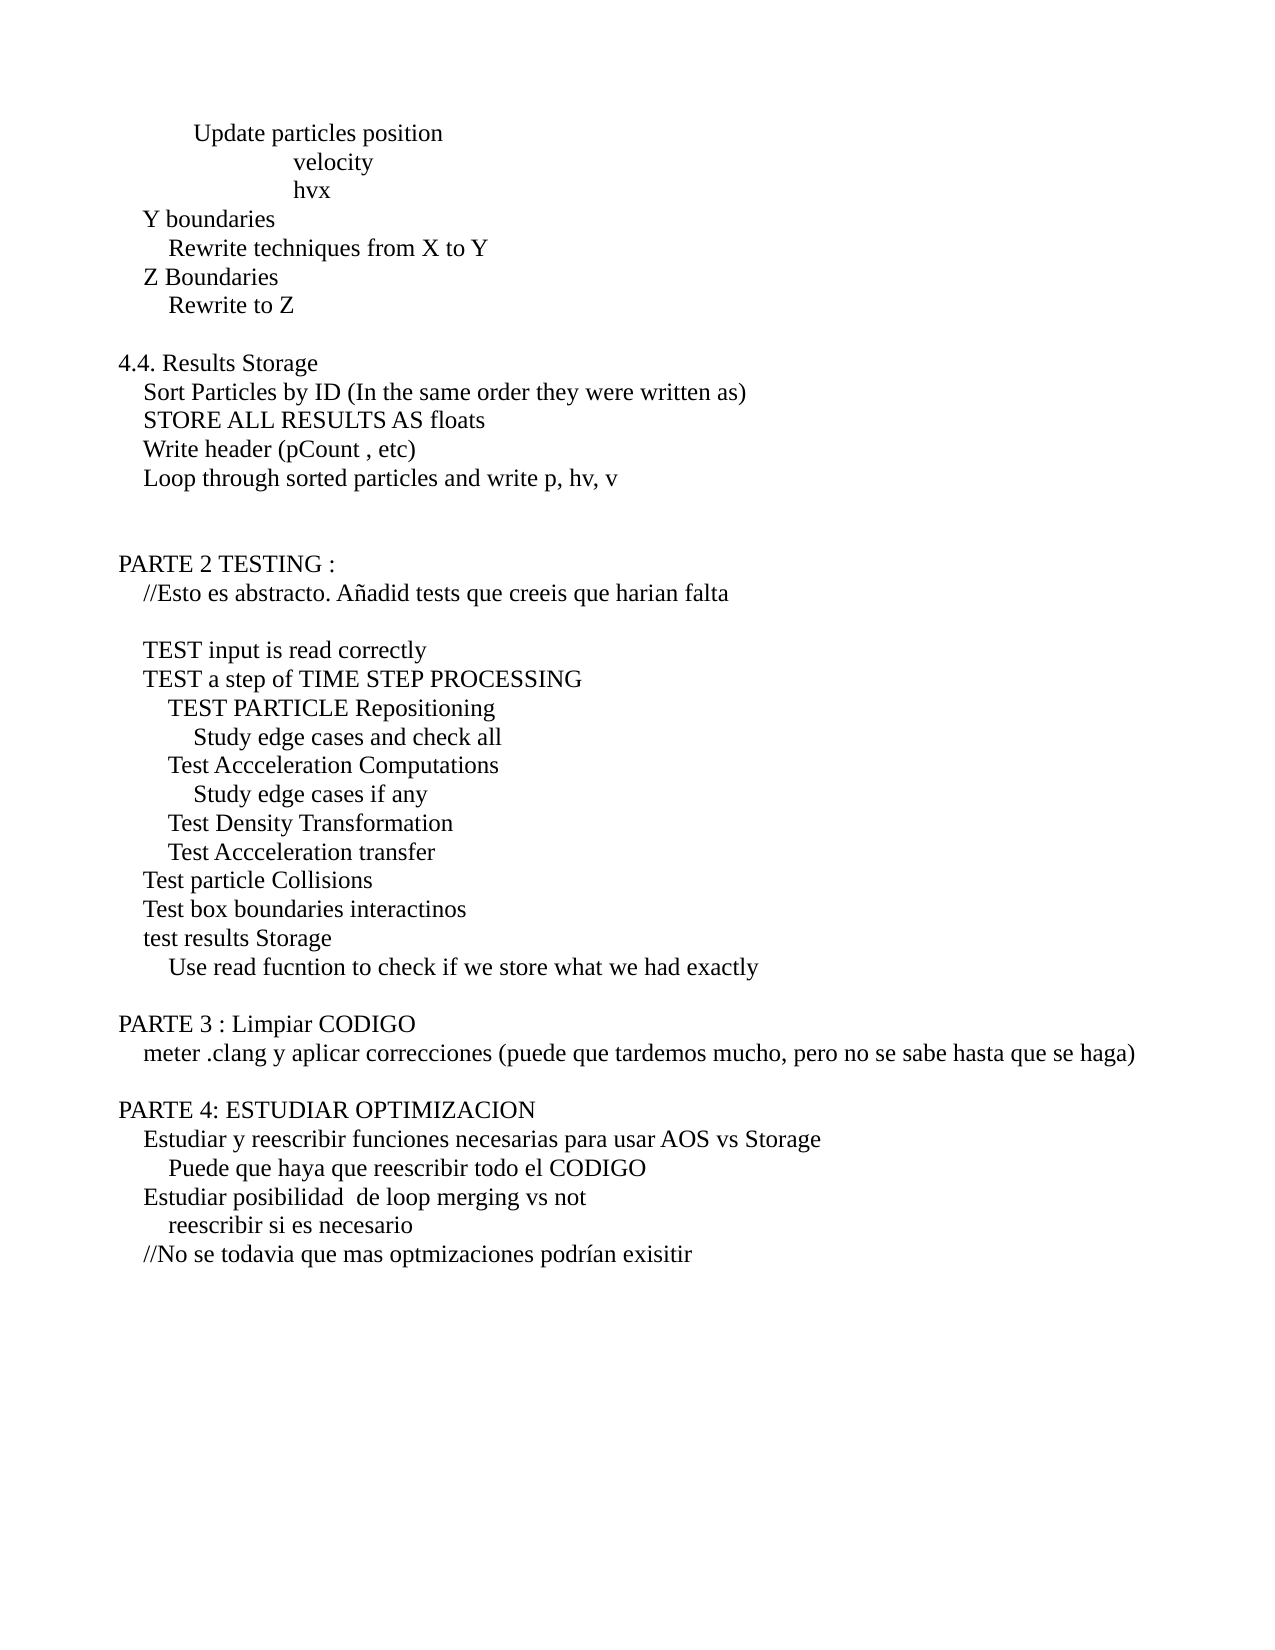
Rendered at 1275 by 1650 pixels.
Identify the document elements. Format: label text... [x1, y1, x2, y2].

text Estudiar posibilidad de loop merging vs not [118, 1182, 1157, 1211]
text TEST a step of TIME STEP PROCESSING [118, 664, 1157, 693]
text Test Density Transformation [118, 808, 1157, 837]
text PARTE 4: ESTUDIAR OPTIMIZACION [118, 1096, 1157, 1124]
text test results Storage [118, 923, 1157, 952]
text Test box boundaries interactinos [118, 894, 1157, 923]
text velocity [118, 147, 1157, 176]
text Study edge cases if any [118, 779, 1157, 808]
text //No se todavia que mas optmizaciones podrían exisitir [118, 1239, 1157, 1268]
text reescribir si es necesario [118, 1211, 1157, 1239]
text TEST PARTICLE Repositioning [118, 693, 1157, 722]
text Write header (pCount , etc) [118, 434, 1157, 463]
text Puede que haya que reescribir todo el CODIGO [118, 1153, 1157, 1182]
text Rewrite to Z [118, 291, 1157, 319]
text Z Boundaries [118, 262, 1157, 291]
text meter .clang y aplicar correcciones (puede que tardemos mucho, pero no se sabe hasta que se haga) [118, 1038, 1157, 1067]
text TEST input is read correctly [118, 636, 1157, 664]
text STORE ALL RESULTS AS floats [118, 406, 1157, 434]
text Rewrite techniques from X to Y [118, 233, 1157, 262]
text Test particle Collisions [118, 866, 1157, 894]
text hvx [118, 176, 1157, 204]
text Y boundaries [118, 204, 1157, 233]
text PARTE 2 TESTING : [118, 549, 1157, 578]
text Sort Particles by ID (In the same order they were written as) [118, 377, 1157, 406]
text 4.4. Results Storage [118, 348, 1157, 377]
text Update particles position [118, 118, 1157, 147]
text Study edge cases and check all [118, 722, 1157, 751]
text PARTE 3 : Limpiar CODIGO [118, 1009, 1157, 1038]
text Test Accceleration Computations [118, 751, 1157, 779]
text Estudiar y reescribir funciones necesarias para usar AOS vs Storage [118, 1124, 1157, 1153]
text Use read fucntion to check if we store what we had exactly [118, 952, 1157, 981]
text Test Accceleration transfer [118, 837, 1157, 866]
text //Esto es abstracto. Añadid tests que creeis que harian falta [118, 578, 1157, 607]
text Loop through sorted particles and write p, hv, v [118, 463, 1157, 492]
